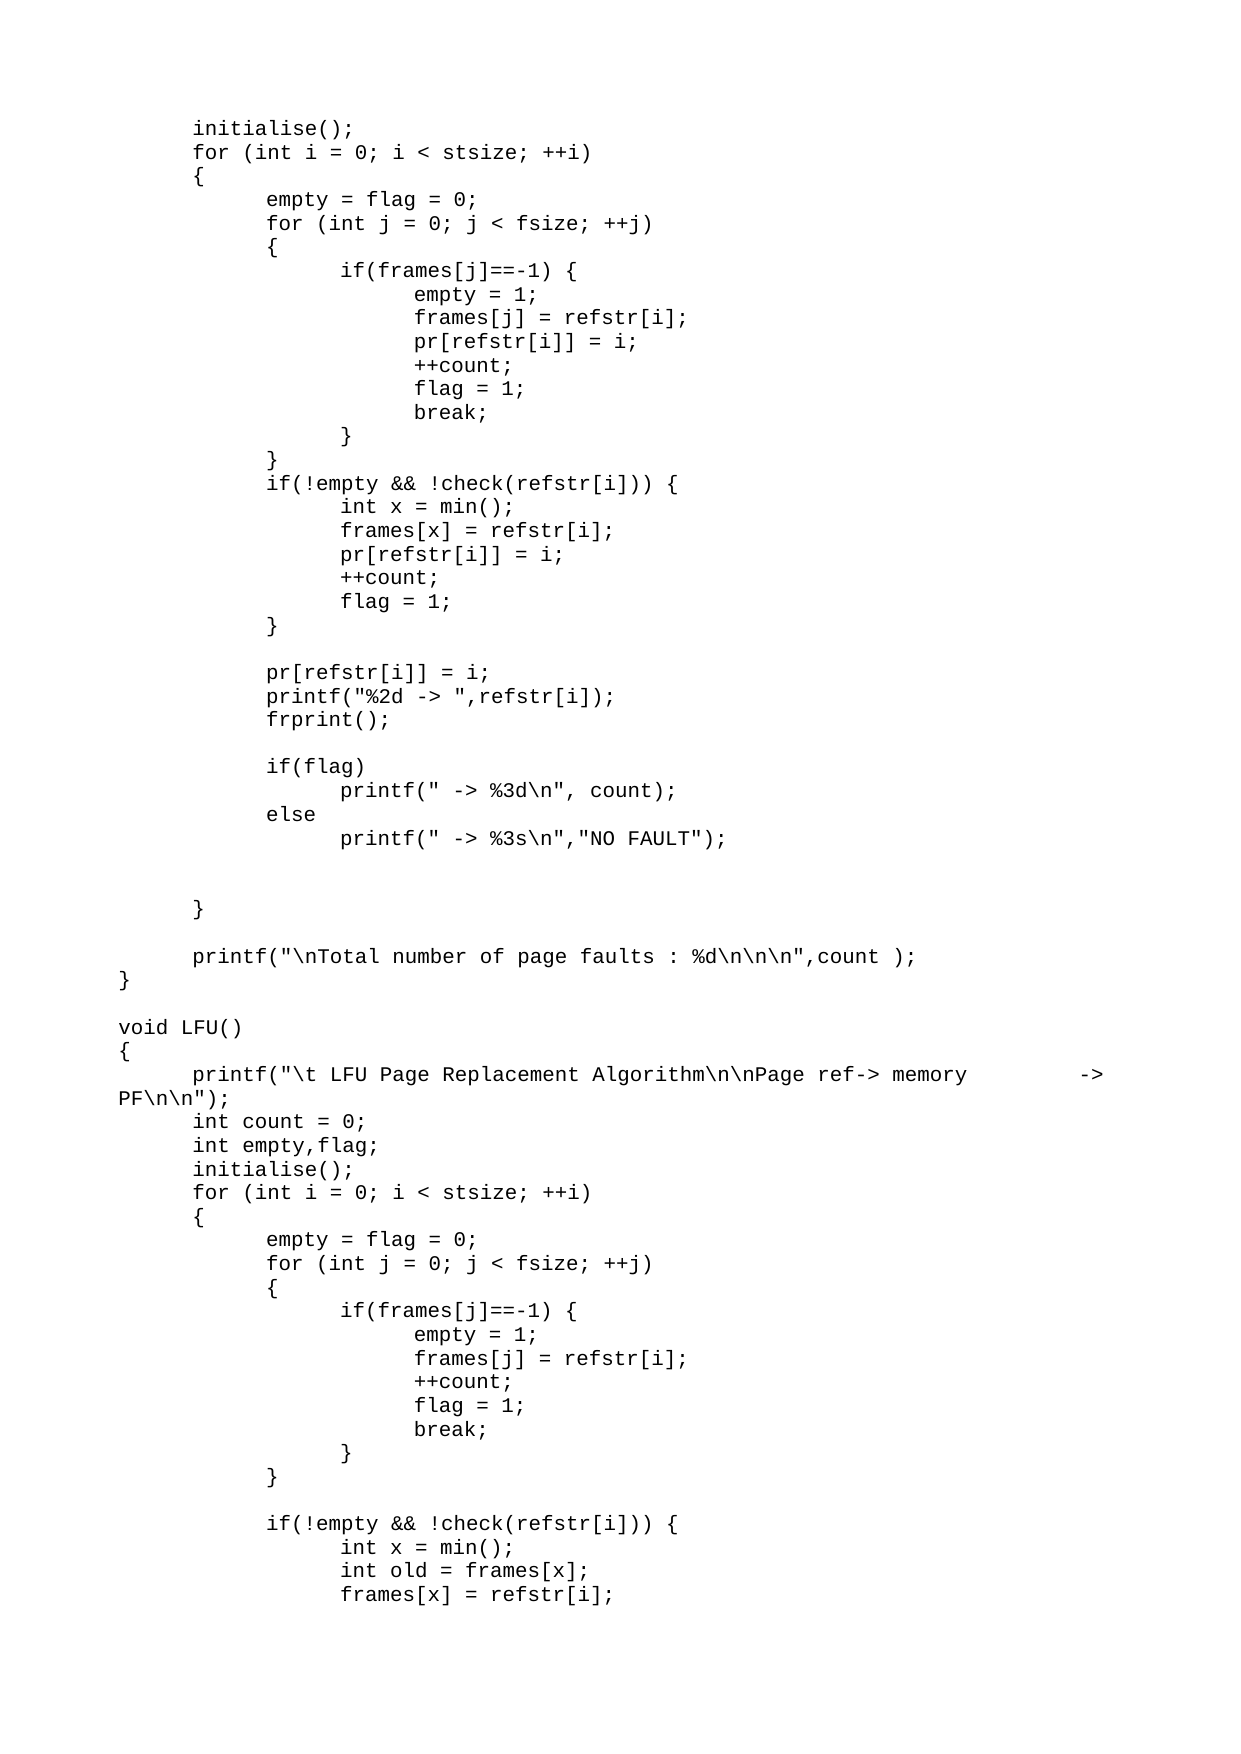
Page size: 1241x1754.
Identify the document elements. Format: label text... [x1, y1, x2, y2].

text frames[x] = refstr[i]; [118, 520, 1122, 544]
text printf("\nTotal number of page faults : %d\n\n\n",count ); [118, 946, 1122, 969]
text if(!empty && !check(refstr[i])) { [118, 473, 1122, 496]
text printf("\t LFU Page Replacement Algorithm\n\nPage ref-> memory -> PF\n\n"); [118, 1064, 1122, 1111]
text ++count; [118, 567, 1122, 591]
text for (int j = 0; j < fsize; ++j) [118, 213, 1122, 236]
text { [118, 1040, 1122, 1064]
text empty = flag = 0; [118, 1229, 1122, 1253]
text { [118, 165, 1122, 189]
text int old = frames[x]; [118, 1561, 1122, 1584]
text } [118, 449, 1122, 473]
text pr[refstr[i]] = i; [118, 331, 1122, 354]
text else [118, 804, 1122, 827]
text int x = min(); [118, 1537, 1122, 1561]
text } [118, 1466, 1122, 1489]
text if(!empty && !check(refstr[i])) { [118, 1513, 1122, 1537]
text break; [118, 1419, 1122, 1442]
text flag = 1; [118, 1395, 1122, 1419]
text initialise(); [118, 118, 1122, 142]
text frames[j] = refstr[i]; [118, 307, 1122, 331]
text break; [118, 402, 1122, 426]
text frames[j] = refstr[i]; [118, 1348, 1122, 1371]
text printf(" -> %3d\n", count); [118, 780, 1122, 804]
text frprint(); [118, 709, 1122, 733]
text flag = 1; [118, 378, 1122, 402]
text } [118, 426, 1122, 449]
text pr[refstr[i]] = i; [118, 544, 1122, 567]
text for (int j = 0; j < fsize; ++j) [118, 1253, 1122, 1277]
text for (int i = 0; i < stsize; ++i) [118, 142, 1122, 165]
text printf("%2d -> ",refstr[i]); [118, 686, 1122, 709]
text } [118, 898, 1122, 922]
text printf(" -> %3s\n","NO FAULT"); [118, 827, 1122, 851]
text flag = 1; [118, 591, 1122, 615]
text ++count; [118, 1371, 1122, 1395]
text int x = min(); [118, 496, 1122, 520]
text } [118, 615, 1122, 638]
text frames[x] = refstr[i]; [118, 1584, 1122, 1608]
text int empty,flag; [118, 1135, 1122, 1158]
text { [118, 1277, 1122, 1300]
text for (int i = 0; i < stsize; ++i) [118, 1182, 1122, 1206]
text empty = 1; [118, 284, 1122, 307]
text if(frames[j]==-1) { [118, 1300, 1122, 1324]
text empty = flag = 0; [118, 189, 1122, 213]
text empty = 1; [118, 1324, 1122, 1348]
text } [118, 969, 1122, 993]
text ++count; [118, 354, 1122, 378]
text { [118, 236, 1122, 260]
text int count = 0; [118, 1111, 1122, 1135]
text initialise(); [118, 1158, 1122, 1182]
text pr[refstr[i]] = i; [118, 662, 1122, 686]
text if(flag) [118, 757, 1122, 780]
text { [118, 1206, 1122, 1229]
text void LFU() [118, 1017, 1122, 1040]
text } [118, 1442, 1122, 1466]
text if(frames[j]==-1) { [118, 260, 1122, 284]
